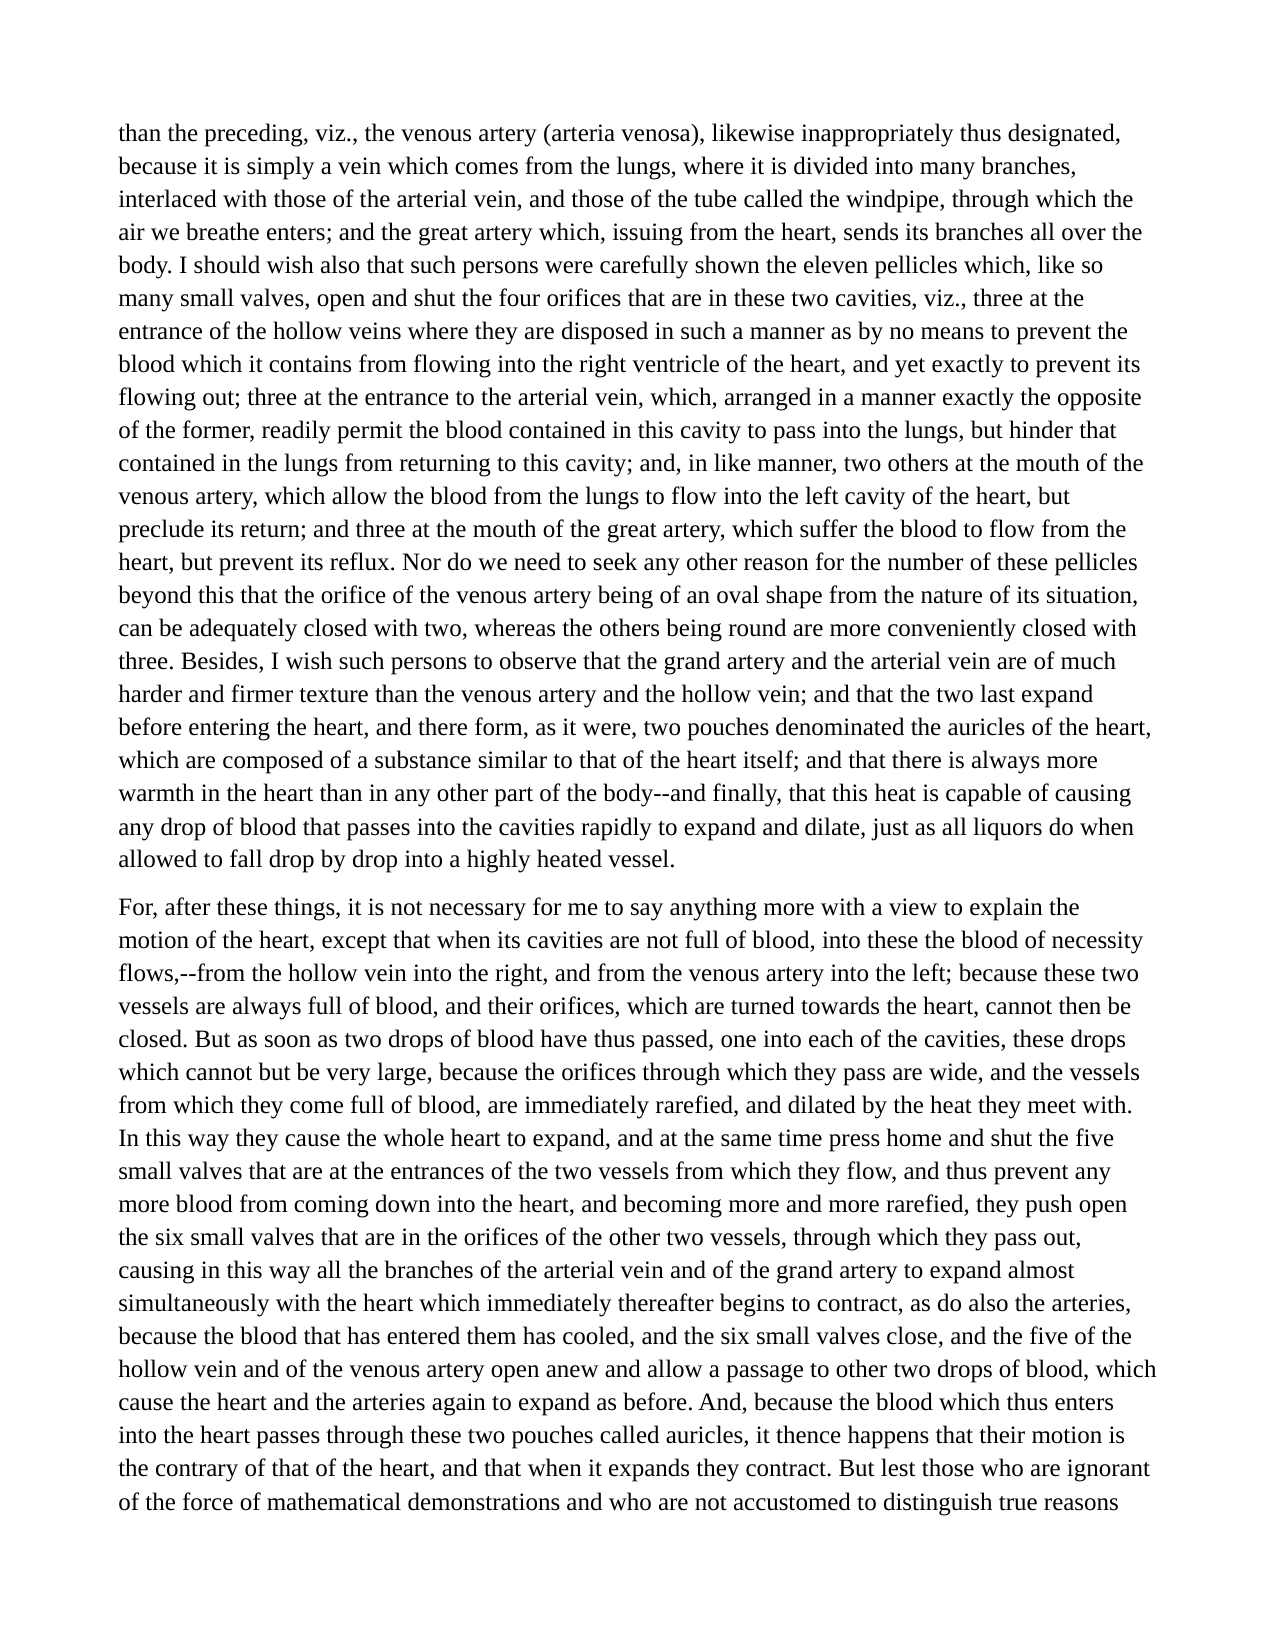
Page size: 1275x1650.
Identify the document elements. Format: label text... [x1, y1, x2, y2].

text For, after these things, it is not necessary for me to say anything more with a view to explain the motion of the heart, except that when its cavities are not full of blood, into these the blood of necessity flows,--from the hollow vein into the right, and from the venous artery into the left; because these two vessels are always full of blood, and their orifices, which are turned towards the heart, cannot then be closed. But as soon as two drops of blood have thus passed, one into each of the cavities, these drops which cannot but be very large, because the orifices through which they pass are wide, and the vessels from which they come full of blood, are immediately rarefied, and dilated by the heat they meet with. In this way they cause the whole heart to expand, and at the same time press home and shut the five small valves that are at the entrances of the two vessels from which they flow, and thus prevent any more blood from coming down into the heart, and becoming more and more rarefied, they push open the six small valves that are in the orifices of the other two vessels, through which they pass out, causing in this way all the branches of the arterial vein and of the grand artery to expand almost simultaneously with the heart which immediately thereafter begins to contract, as do also the arteries, because the blood that has entered them has cooled, and the six small valves close, and the five of the hollow vein and of the venous artery open anew and allow a passage to other two drops of blood, which cause the heart and the arteries again to expand as before. And, because the blood which thus enters into the heart passes through these two pouches called auricles, it thence happens that their motion is the contrary of that of the heart, and that when it expands they contract. But lest those who are ignorant of the force of mathematical demonstrations and who are not accustomed to distinguish true reasons [118, 892, 1157, 1515]
text than the preceding, viz., the venous artery (arteria venosa), likewise inappropriately thus designated, because it is simply a vein which comes from the lungs, where it is divided into many branches, interlaced with those of the arterial vein, and those of the tube called the windpipe, through which the air we breathe enters; and the great artery which, issuing from the heart, sends its branches all over the body. I should wish also that such persons were carefully shown the eleven pellicles which, like so many small valves, open and shut the four orifices that are in these two cavities, viz., three at the entrance of the hollow veins where they are disposed in such a manner as by no means to prevent the blood which it contains from flowing into the right ventricle of the heart, and yet exactly to prevent its flowing out; three at the entrance to the arterial vein, which, arranged in a manner exactly the opposite of the former, readily permit the blood contained in this cavity to pass into the lungs, but hinder that contained in the lungs from returning to this cavity; and, in like manner, two others at the mouth of the venous artery, which allow the blood from the lungs to flow into the left cavity of the heart, but preclude its return; and three at the mouth of the great artery, which suffer the blood to flow from the heart, but prevent its reflux. Nor do we need to seek any other reason for the number of these pellicles beyond this that the orifice of the venous artery being of an oval shape from the nature of its situation, can be adequately closed with two, whereas the others being round are more conveniently closed with three. Besides, I wish such persons to observe that the grand artery and the arterial vein are of much harder and firmer texture than the venous artery and the hollow vein; and that the two last expand before entering the heart, and there form, as it were, two pouches denominated the auricles of the heart, which are composed of a substance similar to that of the heart itself; and that there is always more warmth in the heart than in any other part of the body--and finally, that this heat is capable of causing any drop of blood that passes into the cavities rapidly to expand and dilate, just as all liquors do when allowed to fall drop by drop into a highly heated vessel. [118, 118, 1157, 873]
